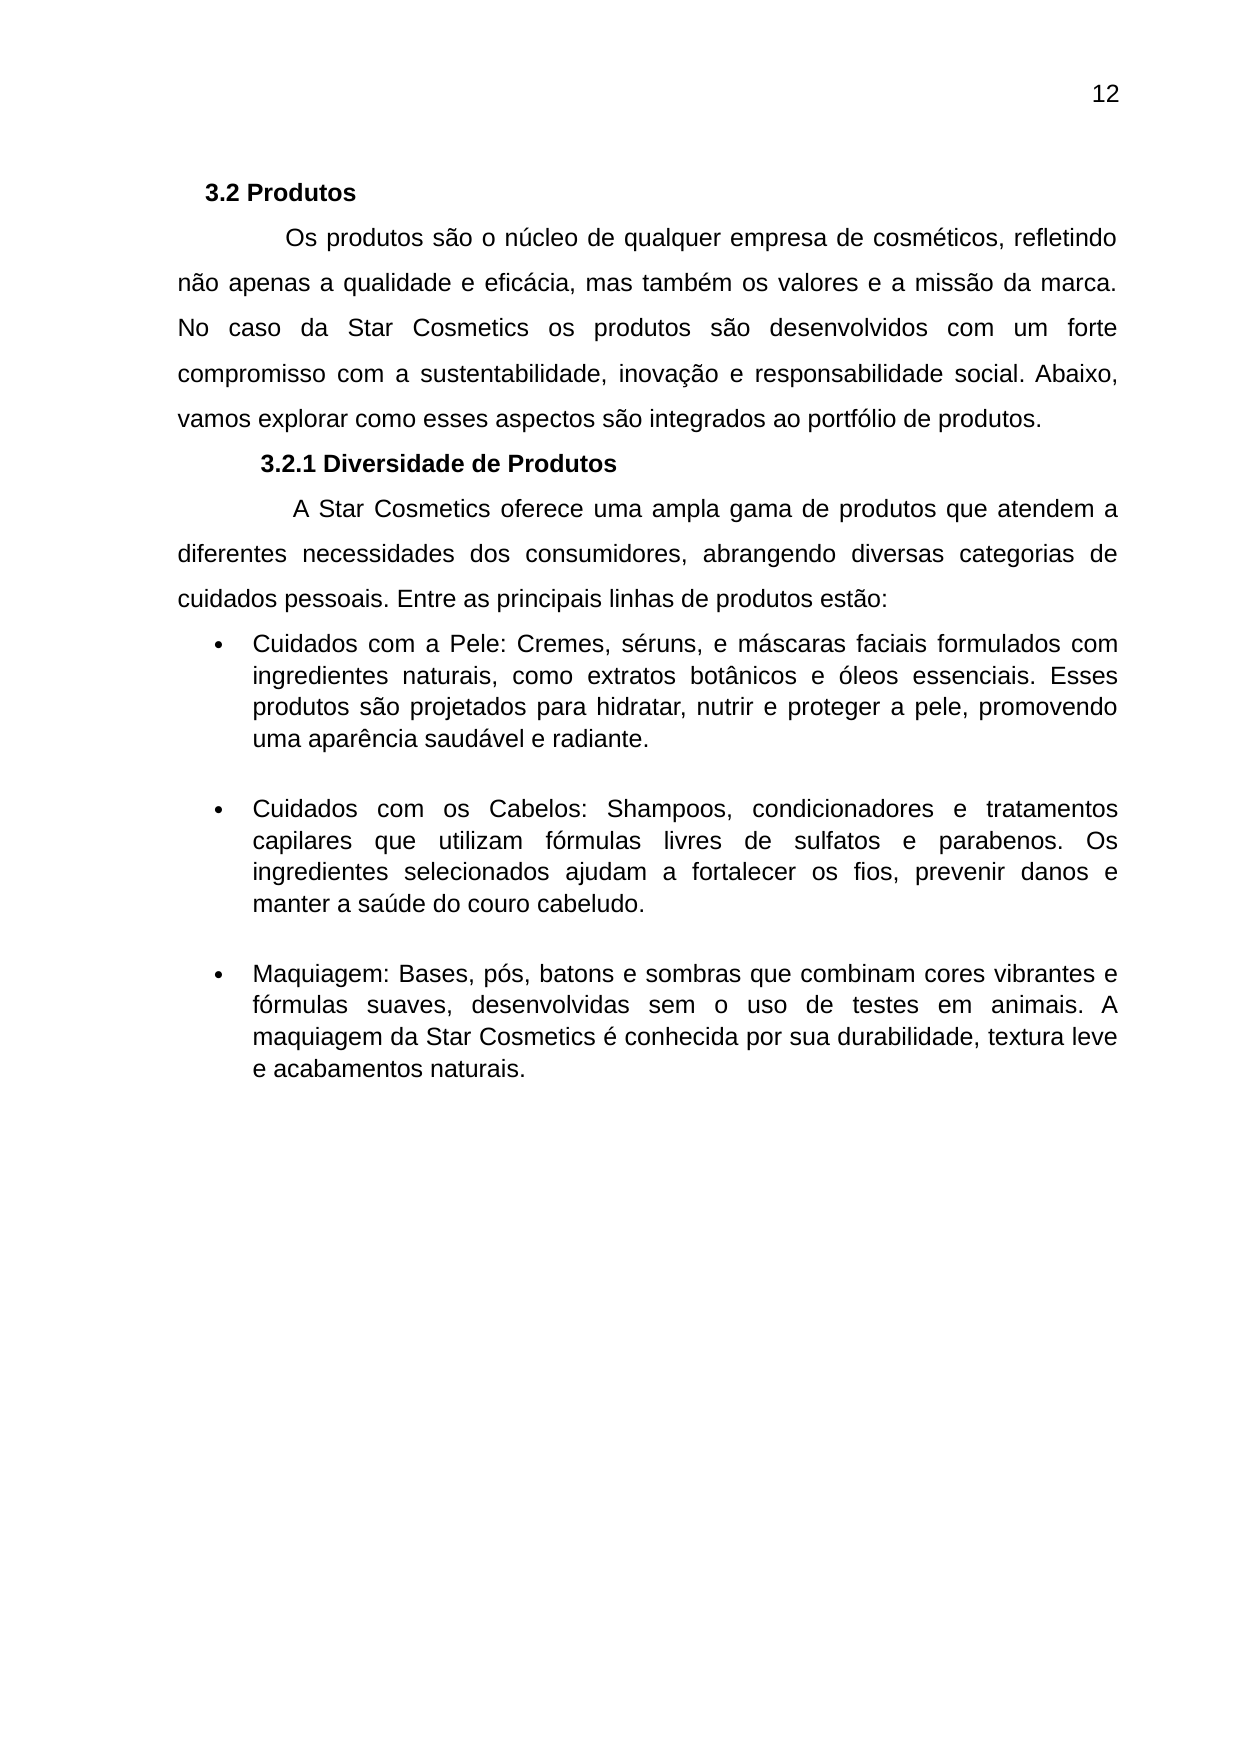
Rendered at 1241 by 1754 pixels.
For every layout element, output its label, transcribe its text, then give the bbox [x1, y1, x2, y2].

text Os produtos são o núcleo de qualquer empresa de cosméticos, refletindo não apenas a qualidade e eficácia, mas também os valores e a missão da marca. No caso da Star Cosmetics os produtos são desenvolvidos com um forte compromisso com a sustentabilidade, inovação e responsabilidade social. Abaixo, vamos explorar como esses aspectos são integrados ao portfólio de produtos. [177, 223, 1119, 432]
text 3.2 Produtos [177, 178, 1119, 207]
text 3.2.1 Diversidade de Produtos [177, 449, 1119, 477]
subtitle Cuidados com a Pele: Cremes, séruns, e máscaras faciais formulados com ingredientes naturais, como extratos botânicos e óleos essenciais. Esses produtos são projetados para hidratar, nutrir e proteger a pele, promovendo uma aparência saudável e radiante. [215, 629, 1119, 753]
text A Star Cosmetics oferece uma ampla gama de produtos que atendem a diferentes necessidades dos consumidores, abrangendo diversas categorias de cuidados pessoais. Entre as principais linhas de produtos estão: [177, 494, 1119, 613]
subtitle Cuidados com os Cabelos: Shampoos, condicionadores e tratamentos capilares que utilizam fórmulas livres de sulfatos e parabenos. Os ingredientes selecionados ajudam a fortalecer os fios, prevenir danos e manter a saúde do couro cabeludo. [215, 794, 1119, 917]
subtitle Maquiagem: Bases, pós, batons e sombras que combinam cores vibrantes e fórmulas suaves, desenvolvidas sem o uso de testes em animais. A maquiagem da Star Cosmetics é conhecida por sua durabilidade, textura leve e acabamentos naturais. [215, 959, 1119, 1082]
